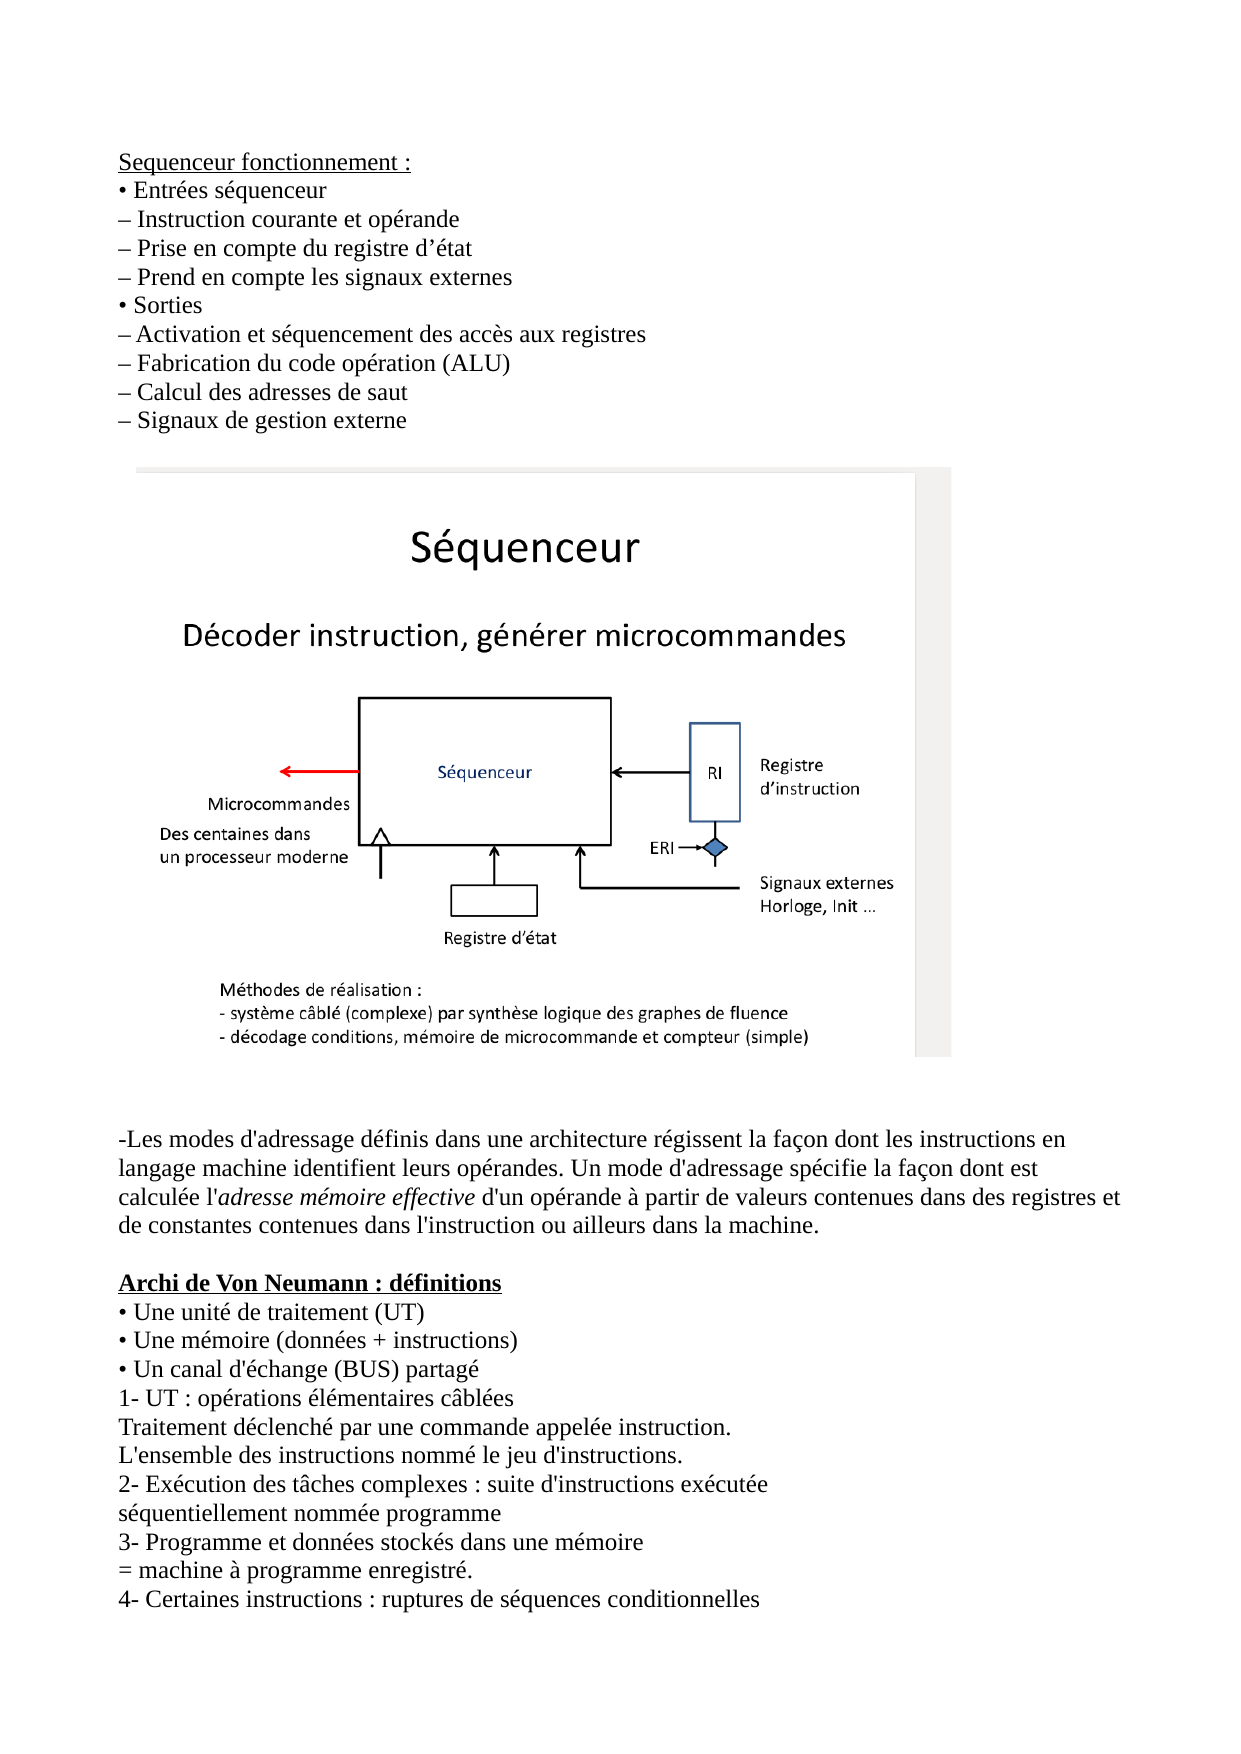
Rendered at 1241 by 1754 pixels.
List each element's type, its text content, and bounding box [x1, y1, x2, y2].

text – Instruction courante et opérande [118, 204, 1122, 233]
text – Calcul des adresses de saut [118, 377, 1122, 406]
text – Prise en compte du registre d’état [118, 233, 1122, 262]
text Traitement déclenché par une commande appelée instruction. [118, 1412, 1122, 1441]
text 4- Certaines instructions : ruptures de séquences conditionnelles [118, 1584, 1122, 1613]
text • Sorties [118, 291, 1122, 319]
text = machine à programme enregistré. [118, 1556, 1122, 1584]
text 2- Exécution des tâches complexes : suite d'instructions exécutée [118, 1469, 1122, 1498]
text – Fabrication du code opération (ALU) [118, 348, 1122, 377]
picture [276, 467, 952, 1057]
text – Activation et séquencement des accès aux registres [118, 319, 1122, 348]
text • Une mémoire (données + instructions) [118, 1326, 1122, 1354]
text • Une unité de traitement (UT) [118, 1297, 1122, 1326]
text Archi de Von Neumann : définitions [118, 1268, 1122, 1297]
text 3- Programme et données stockés dans une mémoire [118, 1527, 1122, 1556]
text – Signaux de gestion externe [118, 406, 1122, 434]
text -Les modes d'adressage définis dans une architecture régissent la façon dont les instructions en langage machine identifient leurs opérandes. Un mode d'adressage spécifie la façon dont est calculée l'adresse mémoire effective d'un opérande à partir de valeurs contenues dans des registres et de constantes contenues dans l'instruction ou ailleurs dans la machine. [118, 1124, 1122, 1239]
text Sequenceur fonctionnement : [118, 147, 1122, 176]
text • Entrées séquenceur [118, 176, 1122, 204]
text 1- UT : opérations élémentaires câblées [118, 1383, 1122, 1412]
text séquentiellement nommée programme [118, 1498, 1122, 1527]
text • Un canal d'échange (BUS) partagé [118, 1354, 1122, 1383]
text – Prend en compte les signaux externes [118, 262, 1122, 291]
text L'ensemble des instructions nommé le jeu d'instructions. [118, 1441, 1122, 1469]
